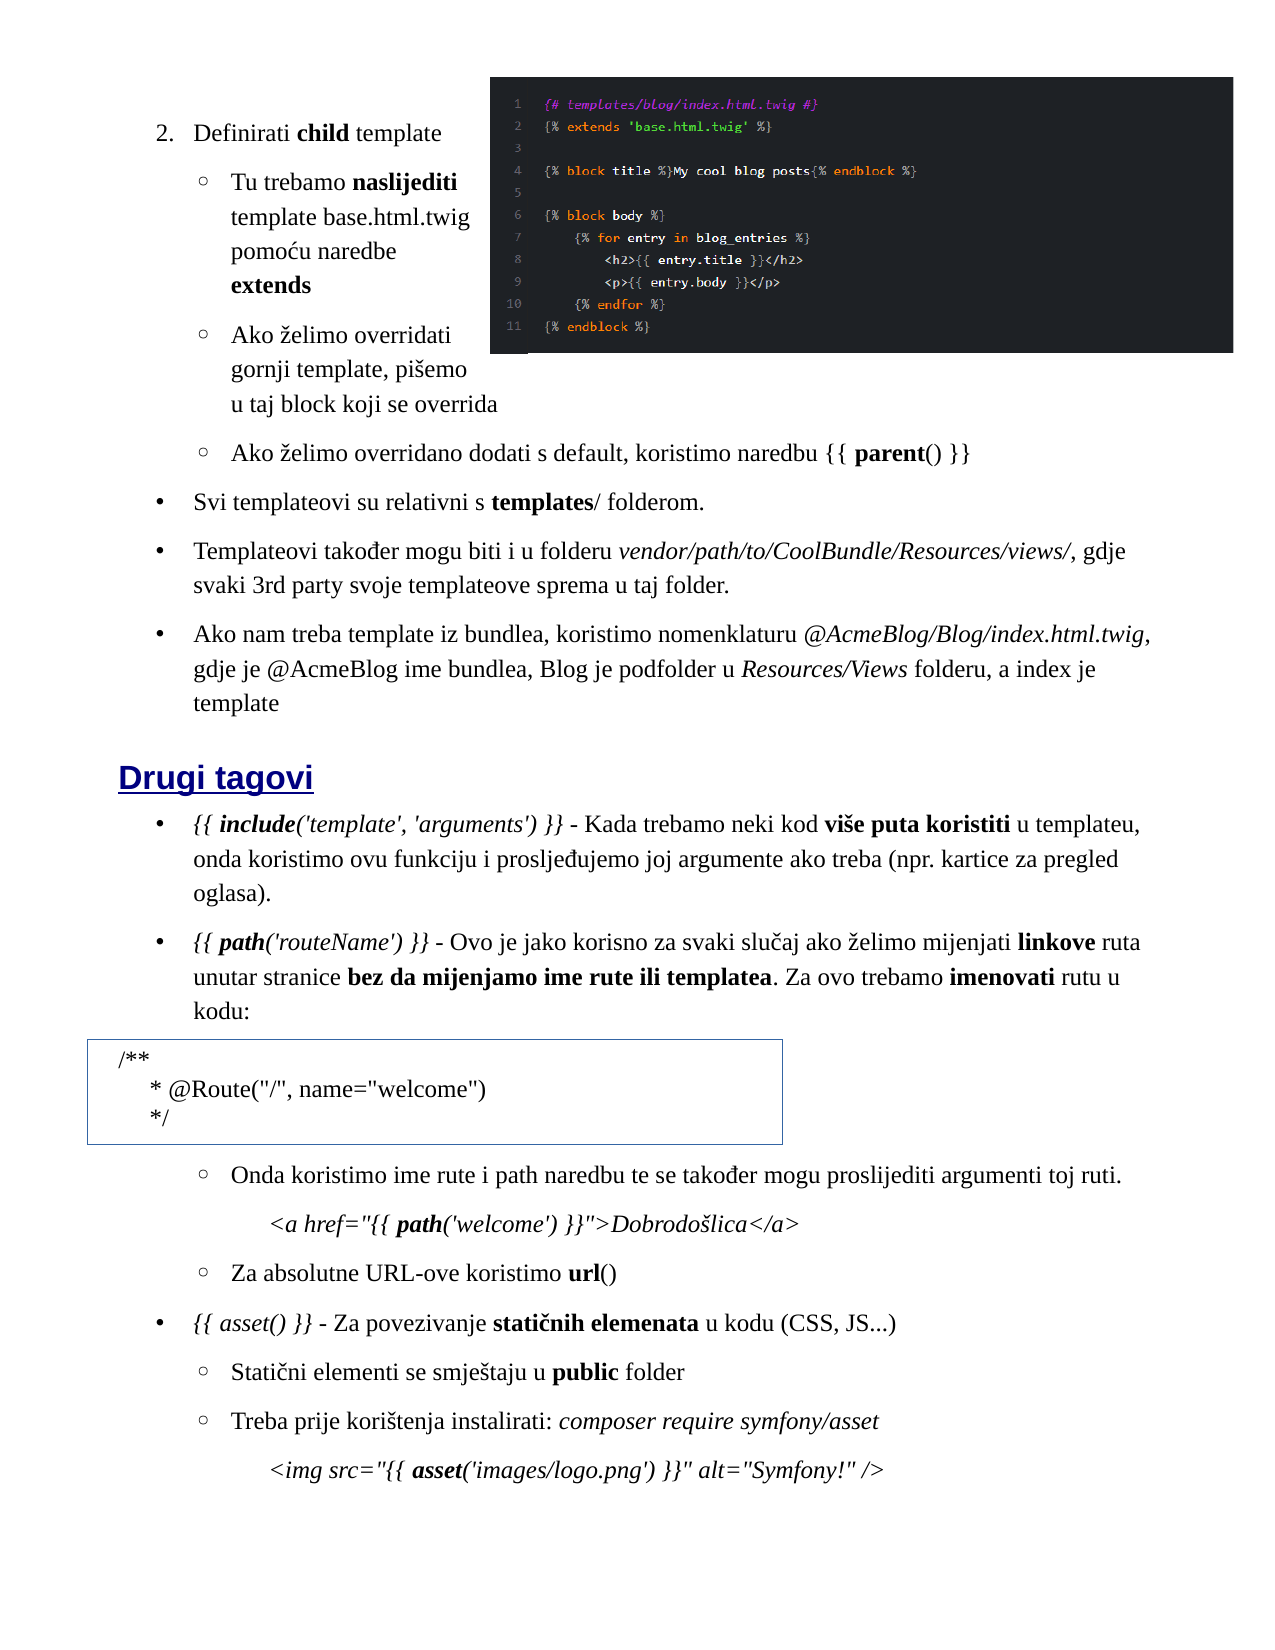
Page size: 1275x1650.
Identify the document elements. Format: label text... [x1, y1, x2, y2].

list Ako želimo overridati gornji template, pišemo u taj block koji se overrida [193, 320, 1157, 417]
picture [488, 74, 1234, 357]
text [783, 1074, 1157, 1103]
list Svi templateovi su relativni s templates/ folderom. [156, 487, 1157, 516]
list Ako nam treba template iz bundlea, koristimo nomenklaturu @AcmeBlog/Blog/index.html.twig, gdje je @AcmeBlog ime bundlea, Blog je podfolder u Resources/Views folderu, a index je template [156, 619, 1157, 717]
list Templateovi također mogu biti i u folderu vendor/path/to/CoolBundle/Resources/views/, gdje svaki 3rd party svoje templateove sprema u taj folder. [156, 536, 1157, 599]
list <img src="{{ asset('images/logo.png') }}" alt="Symfony!" /> [231, 1455, 1157, 1483]
list Ako želimo overridano dodati s default, koristimo naredbu {{ parent() }} [193, 438, 1157, 466]
list <a href="{{ path('welcome') }}">Dobrodošlica</a> [231, 1209, 1157, 1238]
list Za absolutne URL-ove koristimo url() [193, 1258, 1157, 1287]
list {{ asset() }} - Za povezivanje statičnih elemenata u kodu (CSS, JS...) [156, 1308, 1157, 1336]
list {{ path('routeName') }} - Ovo je jako korisno za svaki slučaj ako želimo mijenjati linkove ruta unutar stranice bez da mijenjamo ime rute ili templatea. Za ovo trebamo imenovati rutu u kodu: [156, 927, 1157, 1025]
list Onda koristimo ime rute i path naredbu te se također mogu proslijediti argumenti toj ruti. [193, 1160, 1157, 1189]
text [783, 1045, 1157, 1074]
list Treba prije korištenja instalirati: composer require symfony/asset [193, 1406, 1157, 1434]
list Statični elementi se smještaju u public folder [193, 1357, 1157, 1385]
list {{ include('template', 'arguments') }} - Kada trebamo neki kod više puta koristiti u templateu, onda koristimo ovu funkciju i prosljeđujemo joj argumente ako treba (npr. kartice za pregled oglasa). [156, 809, 1157, 907]
list Tu trebamo naslijediti template base.html.twig pomoću naredbe extends [193, 167, 488, 299]
text */ [118, 1103, 782, 1132]
text [783, 1103, 1157, 1132]
text /** [118, 1045, 782, 1074]
list Definirati child template [156, 118, 488, 147]
subtitle Drugi tagovi [118, 758, 1157, 797]
text * @Route("/", name="welcome") [118, 1074, 782, 1103]
